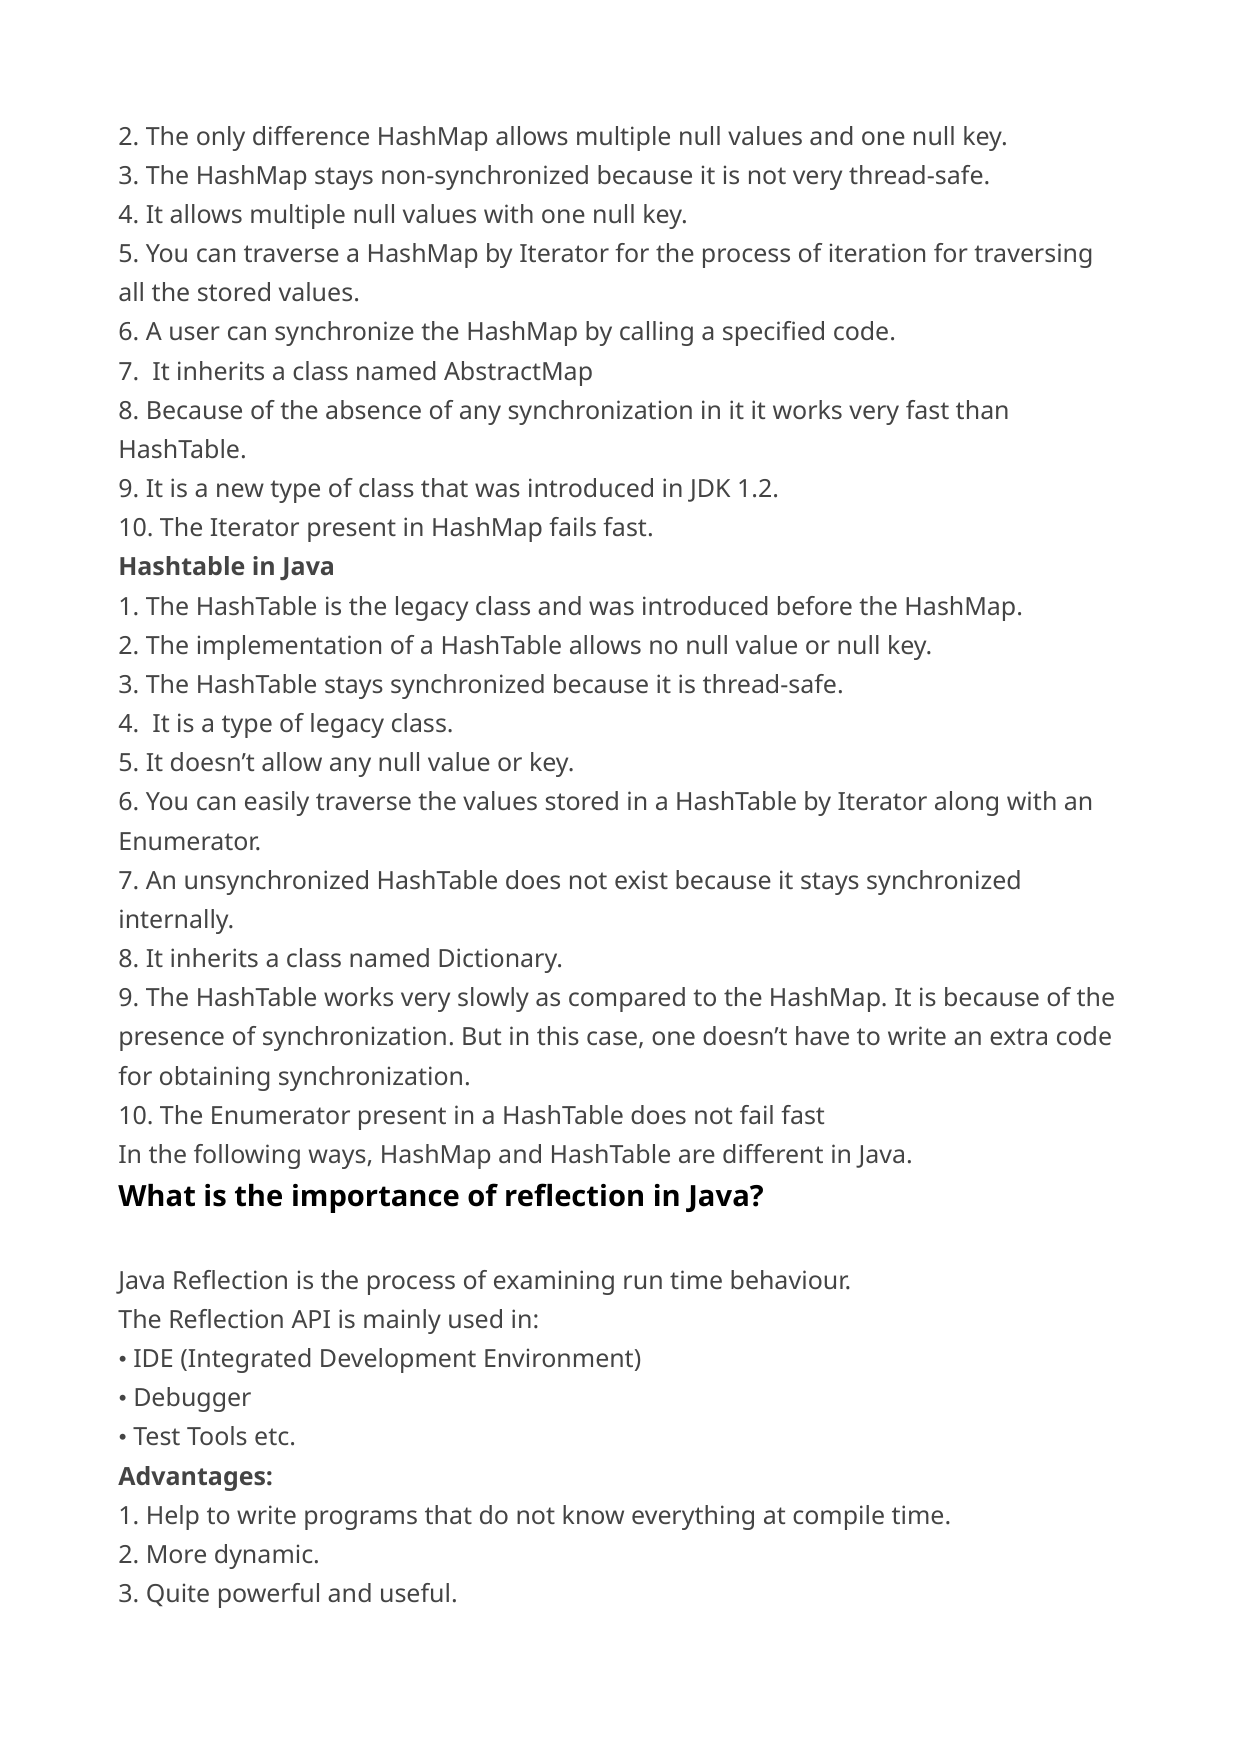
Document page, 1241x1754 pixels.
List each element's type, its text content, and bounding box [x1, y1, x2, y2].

text 2. The only difference HashMap allows multiple null values and one null key. [118, 118, 1122, 152]
text 7. An unsynchronized HashTable does not exist because it stays synchronized internally. [118, 862, 1122, 936]
text 6. You can easily traverse the values stored in a HashTable by Iterator along with an Enumerator. [118, 784, 1122, 857]
text 2. More dynamic. [118, 1537, 1122, 1571]
text 9. The HashTable works very slowly as compared to the HashMap. It is because of the presence of synchronization. But in this case, one doesn’t have to write an extra code for obtaining synchronization. [118, 980, 1122, 1092]
text 6. A user can synchronize the HashMap by calling a specified code. [118, 314, 1122, 348]
text Advantages: [118, 1458, 1122, 1492]
text 3. Quite powerful and useful. [118, 1576, 1122, 1610]
text 9. It is a new type of class that was introduced in JDK 1.2. [118, 471, 1122, 505]
text The Reflection API is mainly used in: [118, 1302, 1122, 1336]
subtitle What is the importance of reflection in Java? [118, 1176, 1122, 1215]
text • Debugger [118, 1380, 1122, 1414]
text 8. It inherits a class named Dictionary. [118, 941, 1122, 975]
text In the following ways, HashMap and HashTable are different in Java. [118, 1136, 1122, 1171]
text 2. The implementation of a HashTable allows no null value or null key. [118, 627, 1122, 661]
text Hashtable in Java [118, 549, 1122, 583]
text • IDE (Integrated Development Environment) [118, 1341, 1122, 1375]
text 1. The HashTable is the legacy class and was introduced before the HashMap. [118, 588, 1122, 622]
text 8. Because of the absence of any synchronization in it it works very fast than HashTable. [118, 392, 1122, 466]
text 3. The HashTable stays synchronized because it is thread-safe. [118, 666, 1122, 701]
text 4. It allows multiple null values with one null key. [118, 196, 1122, 231]
text 5. It doesn’t allow any null value or key. [118, 745, 1122, 779]
text 10. The Iterator present in HashMap fails fast. [118, 510, 1122, 544]
text 5. You can traverse a HashMap by Iterator for the process of iteration for traversing all the stored values. [118, 236, 1122, 309]
text Java Reflection is the process of examining run time behaviour. [118, 1262, 1122, 1296]
text • Test Tools etc. [118, 1419, 1122, 1453]
text 10. The Enumerator present in a HashTable does not fail fast [118, 1097, 1122, 1131]
text 4. It is a type of legacy class. [118, 706, 1122, 740]
text 1. Help to write programs that do not know everything at compile time. [118, 1497, 1122, 1531]
text 7. It inherits a class named AbstractMap [118, 353, 1122, 387]
text 3. The HashMap stays non-synchronized because it is not very thread-safe. [118, 157, 1122, 191]
